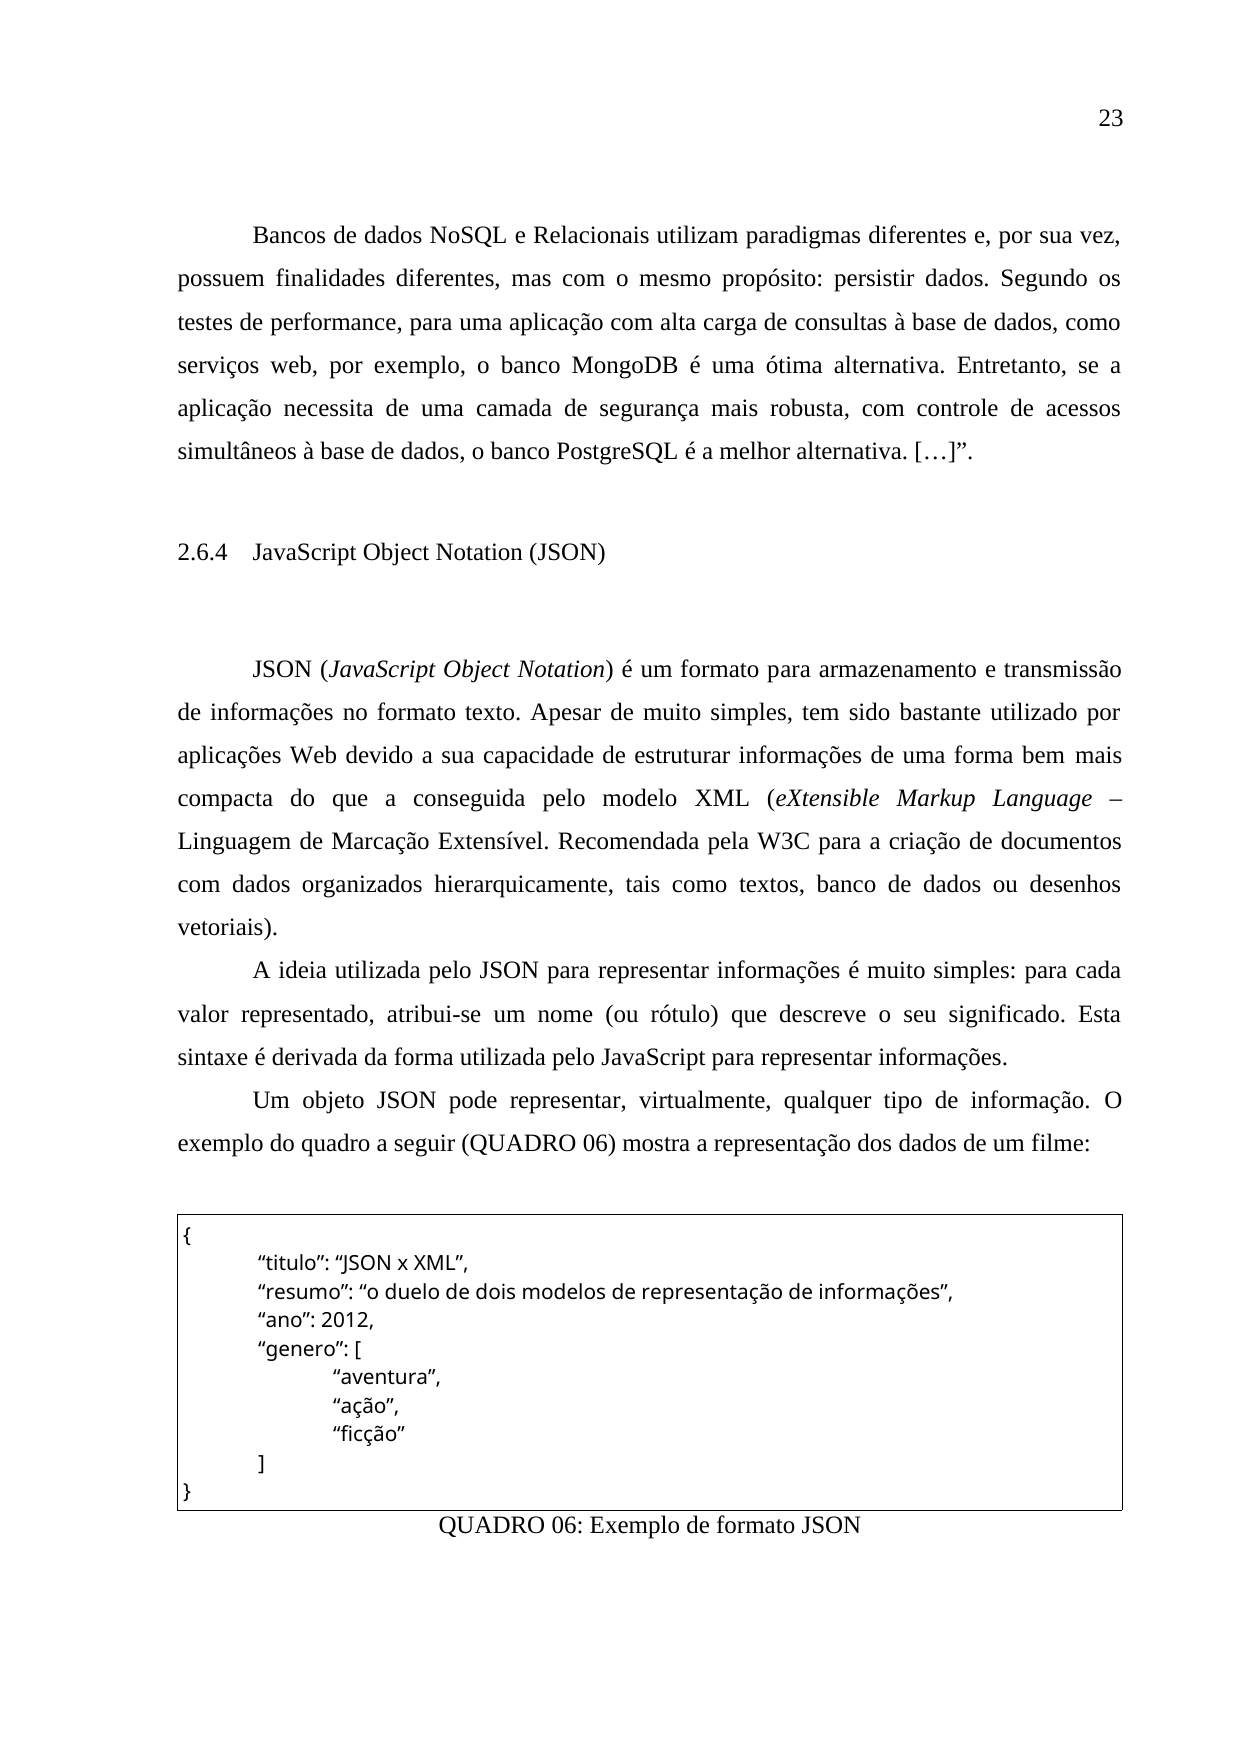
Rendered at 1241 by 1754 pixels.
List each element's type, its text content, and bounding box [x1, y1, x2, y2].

subtitle JavaScript Object Notation (JSON) [177, 537, 1122, 566]
text Um objeto JSON pode representar, virtualmente, qualquer tipo de informação. O exemplo do quadro a seguir (QUADRO 06) mostra a representação dos dados de um filme: [177, 1085, 1122, 1157]
text QUADRO 06: Exemplo de formato JSON [177, 1511, 1122, 1539]
text Bancos de dados NoSQL e Relacionais utilizam paradigmas diferentes e, por sua vez, possuem finalidades diferentes, mas com o mesmo propósito: persistir dados. Segundo os testes de performance, para uma aplicação com alta carga de consultas à base de dados, como serviços web, por exemplo, o banco MongoDB é uma ótima alternativa. Entretanto, se a aplicação necessita de uma camada de segurança mais robusta, com controle de acessos simultâneos à base de dados, o banco PostgreSQL é a melhor alternativa. […]”. [177, 220, 1122, 465]
table_header { “titulo”: “JSON x XML”, “resumo”: “o duelo de dois modelos de representação de informações”, “ano”: 2012, “genero”: [ “aventura”, “ação”, “ficção” ] } [178, 1215, 1122, 1510]
text A ideia utilizada pelo JSON para representar informações é muito simples: para cada valor representado, atribui-se um nome (ou rótulo) que descreve o seu significado. Esta sintaxe é derivada da forma utilizada pelo JavaScript para representar informações. [177, 956, 1122, 1071]
text JSON (JavaScript Object Notation) é um formato para armazenamento e transmissão de informações no formato texto. Apesar de muito simples, tem sido bastante utilizado por aplicações Web devido a sua capacidade de estruturar informações de uma forma bem mais compacta do que a conseguida pelo modelo XML (eXtensible Markup Language – Linguagem de Marcação Extensível. Recomendada pela W3C para a criação de documentos com dados organizados hierarquicamente, tais como textos, banco de dados ou desenhos vetoriais). [177, 654, 1122, 941]
